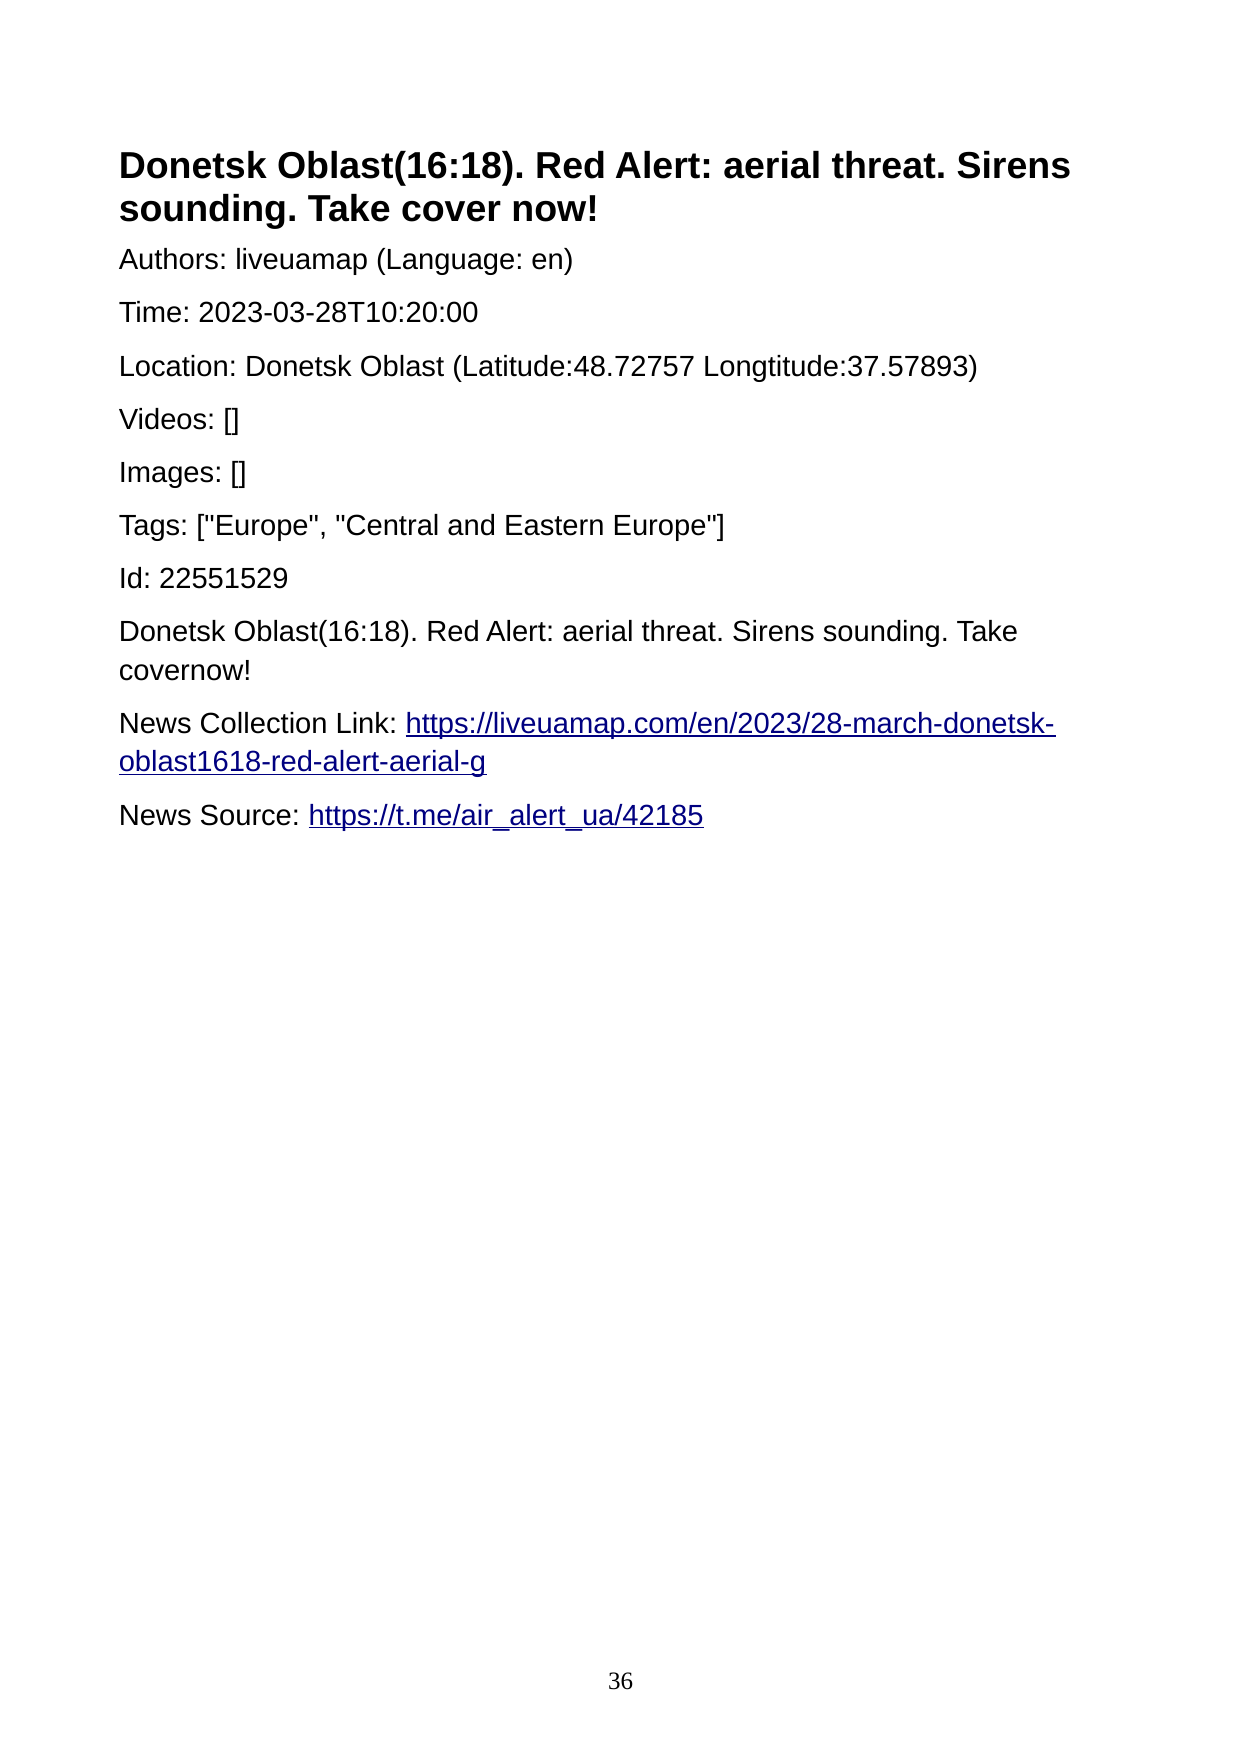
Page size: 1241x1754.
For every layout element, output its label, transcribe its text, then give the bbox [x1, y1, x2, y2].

subtitle Donetsk Oblast(16:18). Red Alert: aerial threat. Sirens sounding. Take cover now! [118, 143, 1122, 230]
text News Collection Link: https://liveuamap.com/en/2023/28-march-donetsk-oblast1618-red-alert-aerial-g [118, 706, 1122, 778]
text Time: 2023-03-28T10:20:00 [118, 295, 1122, 329]
text Donetsk Oblast(16:18). Red Alert: aerial threat. Sirens sounding. Take covernow! [118, 614, 1122, 686]
text Location: Donetsk Oblast (Latitude:48.72757 Longtitude:37.57893) [118, 348, 1122, 382]
text Id: 22551529 [118, 561, 1122, 594]
text Images: [] [118, 455, 1122, 488]
text News Source: https://t.me/air_alert_ua/42185 [118, 797, 1122, 831]
text Tags: ["Europe", "Central and Eastern Europe"] [118, 508, 1122, 541]
text Videos: [] [118, 402, 1122, 435]
text Authors: liveuamap (Language: en) [118, 242, 1122, 276]
